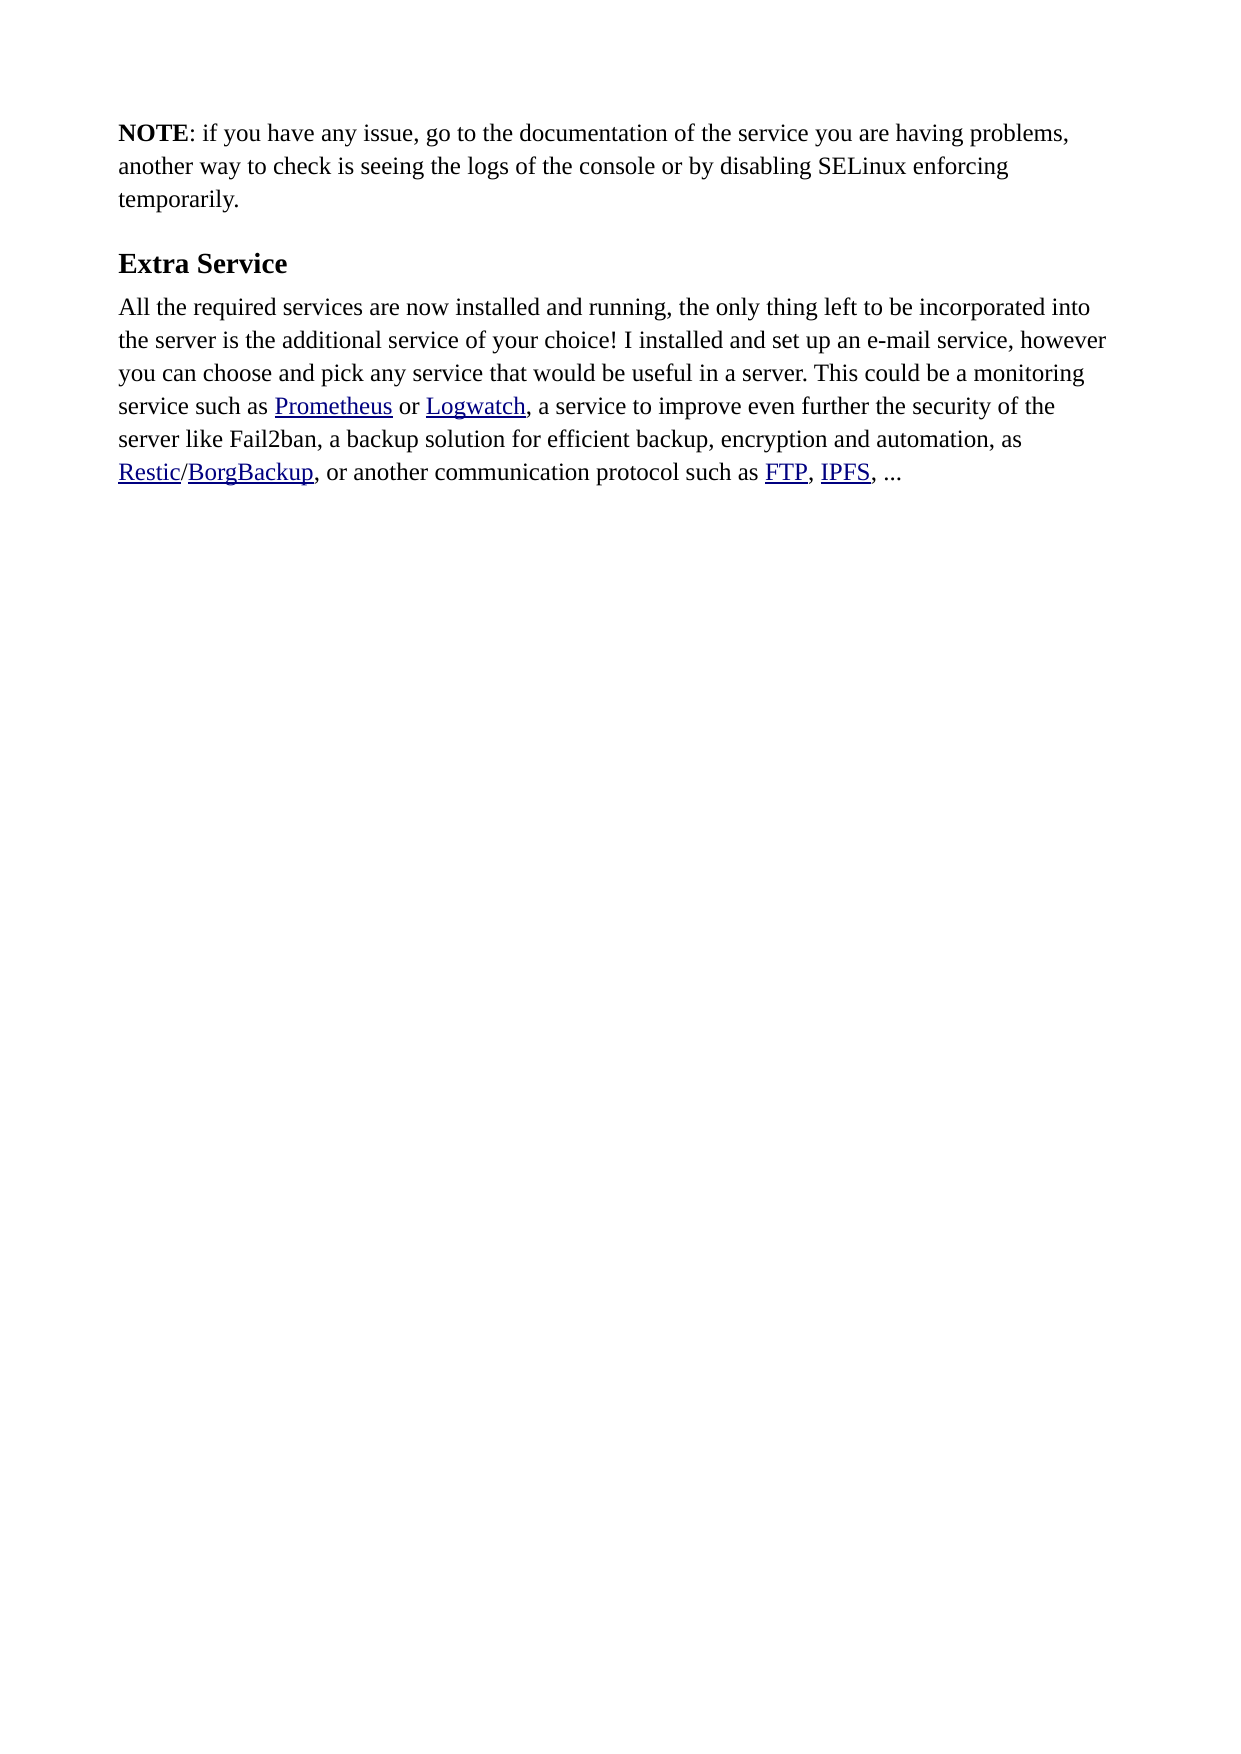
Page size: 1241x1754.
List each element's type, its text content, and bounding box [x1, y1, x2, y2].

text All the required services are now installed and running, the only thing left to be incorporated into the server is the additional service of your choice! I installed and set up an e-mail service, however you can choose and pick any service that would be useful in a server. This could be a monitoring service such as Prometheus or Logwatch, a service to improve even further the security of the server like Fail2ban, a backup solution for efficient backup, encryption and automation, as Restic/BorgBackup, or another communication protocol such as FTP, IPFS, ... [118, 292, 1122, 486]
subtitle Extra Service [118, 246, 1122, 280]
text NOTE: if you have any issue, go to the documentation of the service you are having problems, another way to check is seeing the logs of the console or by disabling SELinux enforcing temporarily. [118, 118, 1122, 213]
